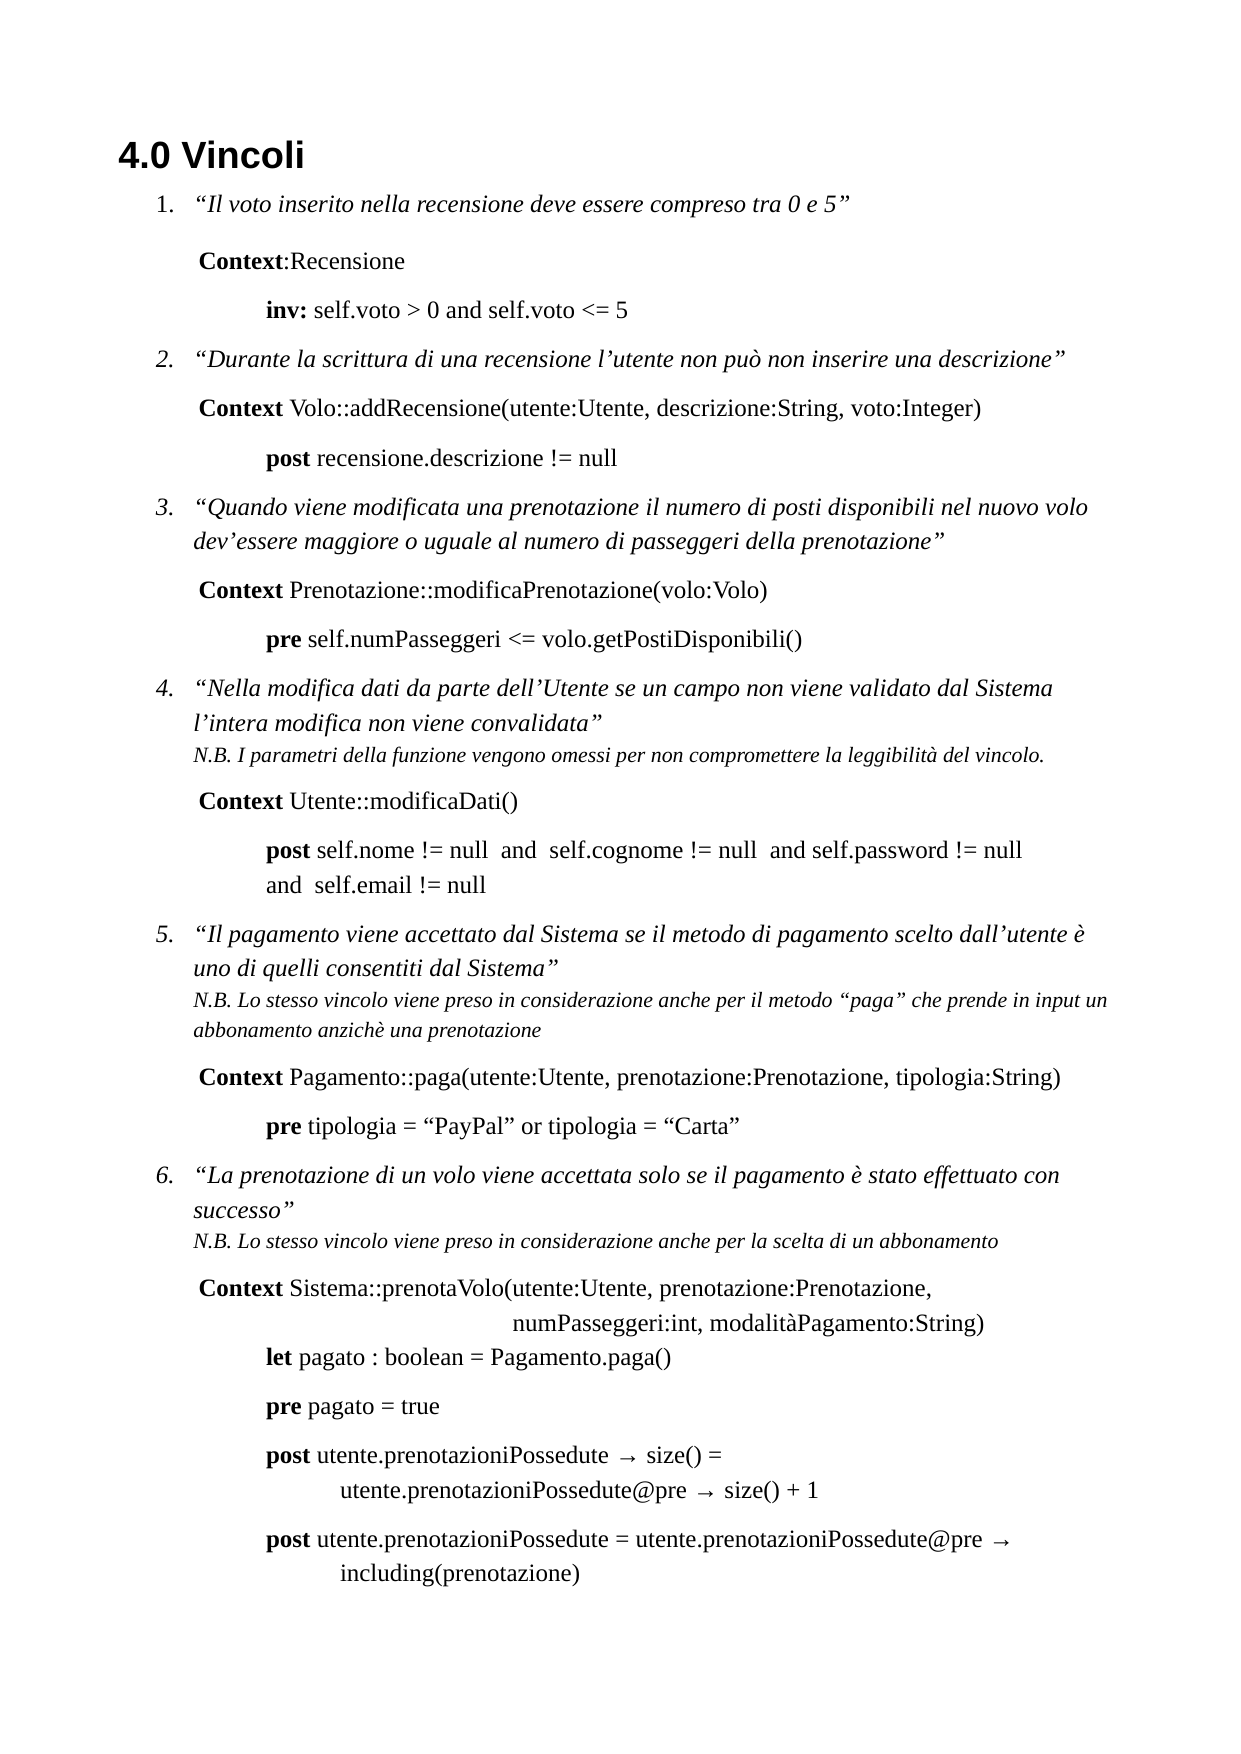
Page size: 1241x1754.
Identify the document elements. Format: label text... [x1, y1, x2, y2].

list “Il voto inserito nella recensione deve essere compreso tra 0 e 5” [156, 189, 1122, 246]
list “Quando viene modificata una prenotazione il numero di posti disponibili nel nuovo volo dev’essere maggiore o uguale al numero di passeggeri della prenotazione” [156, 492, 1122, 555]
text Context Pagamento::paga(utente:Utente, prenotazione:Prenotazione, tipologia:String) [118, 1062, 1122, 1091]
text pre tipologia = “PayPal” or tipologia = “Carta” [118, 1111, 1122, 1140]
text inv: self.voto > 0 and self.voto <= 5 [118, 295, 1122, 324]
text Context Prenotazione::modificaPrenotazione(volo:Volo) [118, 575, 1122, 604]
text Context:Recensione [118, 246, 1122, 275]
list “Durante la scrittura di una recensione l’utente non può non inserire una descrizione” [156, 344, 1122, 373]
text Context Volo::addRecensione(utente:Utente, descrizione:String, voto:Integer) [118, 393, 1122, 422]
list “Il pagamento viene accettato dal Sistema se il metodo di pagamento scelto dall’utente è uno di quelli consentiti dal Sistema” N.B. Lo stesso vincolo viene preso in considerazione anche per il metodo “paga” che prende in input un abbonamento anzichè una prenotazione [156, 919, 1122, 1043]
text post self.nome != null and self.cognome != null and self.password != null and self.email != null [118, 835, 1122, 899]
list “La prenotazione di un volo viene accettata solo se il pagamento è stato effettuato con successo” N.B. Lo stesso vincolo viene preso in considerazione anche per la scelta di un abbonamento [156, 1160, 1122, 1254]
list “Nella modifica dati da parte dell’Utente se un campo non viene validato dal Sistema l’intera modifica non viene convalidata” N.B. I parametri della funzione vengono omessi per non compromettere la leggibilità del vincolo. [156, 673, 1122, 767]
text post utente.prenotazioniPossedute → size() = utente.prenotazioniPossedute@pre → size() + 1 [118, 1440, 1122, 1504]
text pre pagato = true [118, 1391, 1122, 1420]
text pre self.numPasseggeri <= volo.getPostiDisponibili() [118, 624, 1122, 653]
text post recensione.descrizione != null [118, 443, 1122, 471]
subtitle 4.0 Vincoli [118, 133, 1122, 176]
text Context Sistema::prenotaVolo(utente:Utente, prenotazione:Prenotazione, numPasseggeri:int, modalitàPagamento:String) let pagato : boolean = Pagamento.paga() [118, 1273, 1122, 1371]
text Context Utente::modificaDati() [118, 786, 1122, 815]
text post utente.prenotazioniPossedute = utente.prenotazioniPossedute@pre → including(prenotazione) [118, 1524, 1122, 1587]
